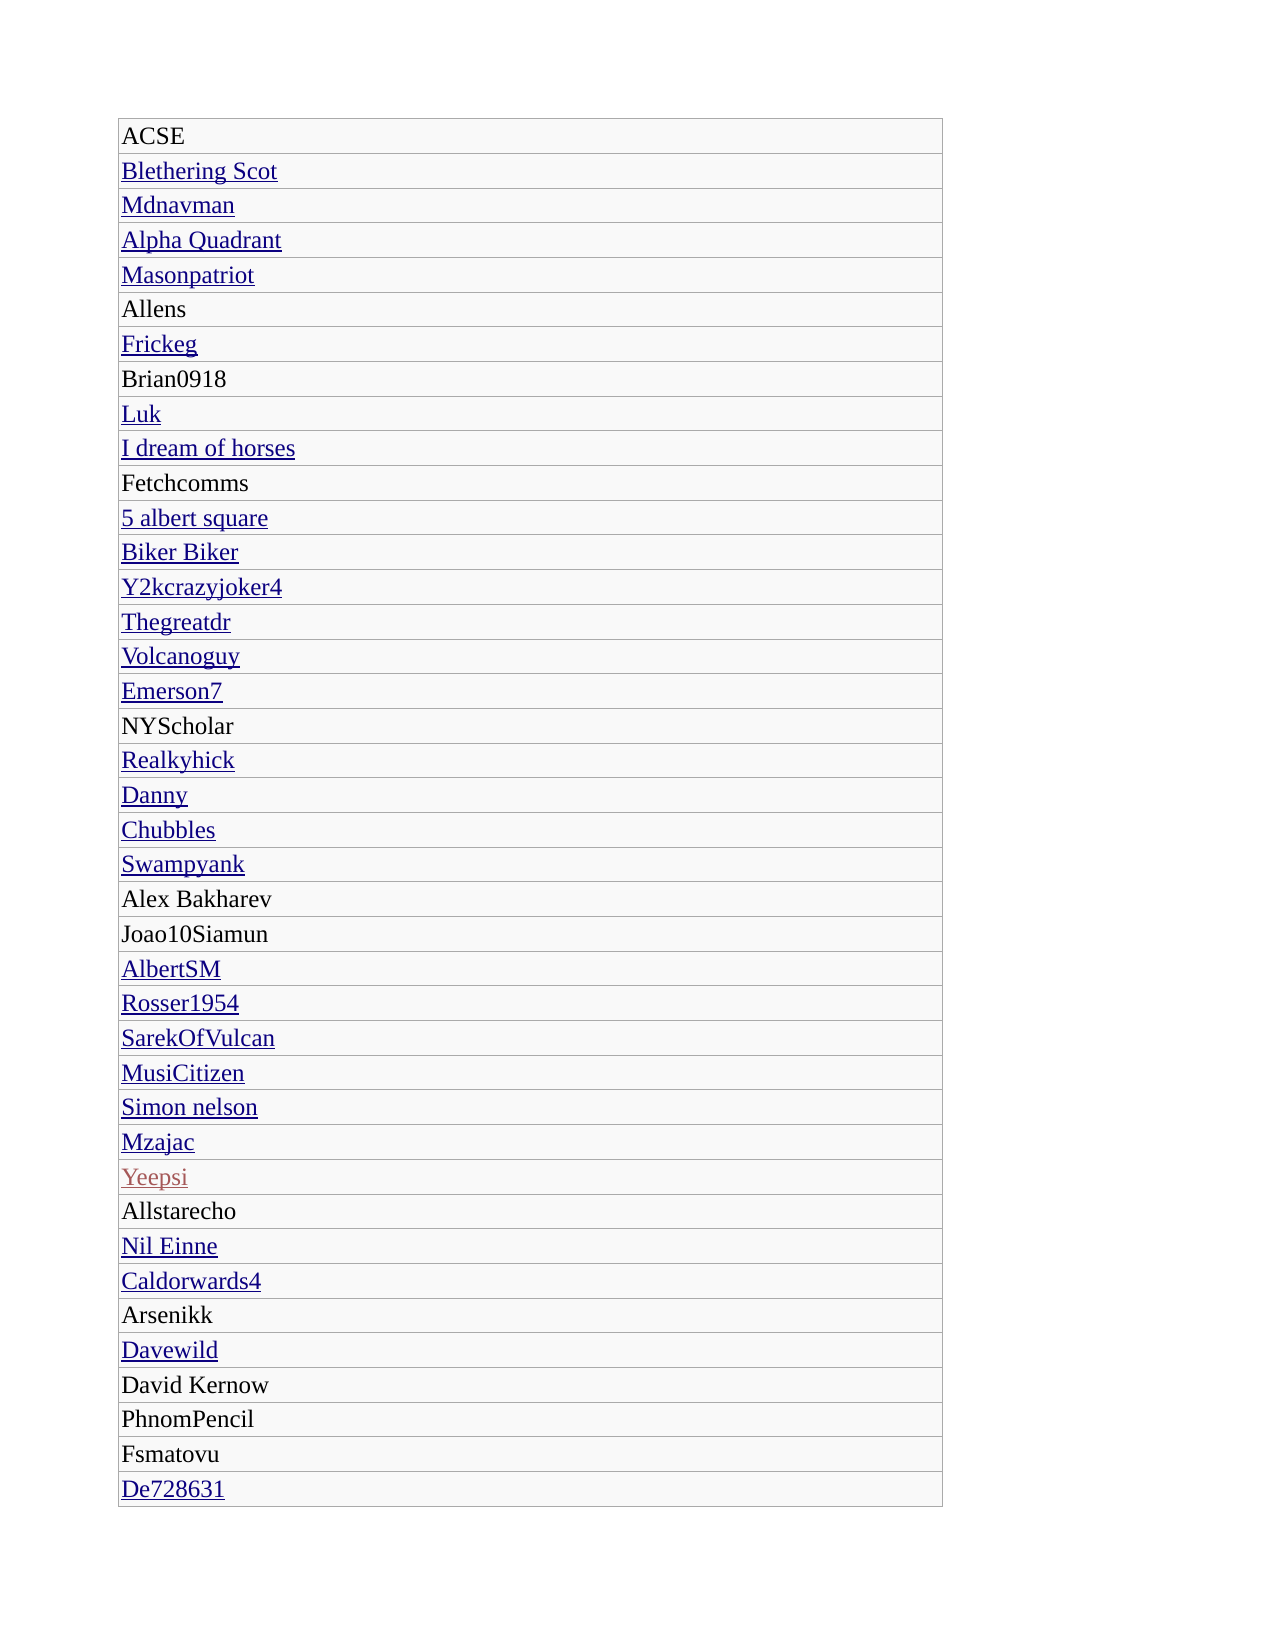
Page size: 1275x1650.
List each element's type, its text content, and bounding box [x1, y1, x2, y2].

table_cell Realkyhick [119, 744, 942, 777]
table_cell 5 albert square [119, 501, 942, 534]
table_cell Mzajac [119, 1125, 942, 1159]
table_cell ACSE [119, 119, 942, 153]
table_cell Fsmatovu [119, 1437, 942, 1471]
table_cell Masonpatriot [119, 258, 942, 292]
table_cell Blethering Scot [119, 154, 942, 187]
table_cell Luk [119, 397, 942, 430]
table_cell Rosser1954 [119, 986, 942, 1020]
table_cell Danny [119, 778, 942, 812]
table_cell Alex Bakharev [119, 882, 942, 916]
table_cell Chubbles [119, 813, 942, 847]
table_cell PhnomPencil [119, 1403, 942, 1436]
table_cell Fetchcomms [119, 466, 942, 500]
table_cell NYScholar [119, 709, 942, 742]
table_cell Swampyank [119, 848, 942, 881]
table_cell Nil Einne [119, 1229, 942, 1263]
table_cell Mdnavman [119, 189, 942, 222]
table_cell Davewild [119, 1333, 942, 1367]
table_cell Arsenikk [119, 1299, 942, 1332]
table_cell Alpha Quadrant [119, 223, 942, 257]
table_cell Emerson7 [119, 674, 942, 708]
table_cell Brian0918 [119, 362, 942, 396]
table_cell Biker Biker [119, 535, 942, 569]
table_cell Y2kcrazyjoker4 [119, 570, 942, 604]
table_cell Thegreatdr [119, 605, 942, 638]
table_cell De728631 [119, 1472, 942, 1506]
table_cell Simon nelson [119, 1090, 942, 1124]
table_cell Volcanoguy [119, 640, 942, 673]
table_cell David Kernow [119, 1368, 942, 1402]
table_cell Caldorwards4 [119, 1264, 942, 1297]
table_cell Frickeg [119, 327, 942, 361]
table_cell SarekOfVulcan [119, 1021, 942, 1055]
table_cell Allstarecho [119, 1195, 942, 1228]
table_cell I dream of horses [119, 431, 942, 465]
table_cell Joao10Siamun [119, 917, 942, 951]
table_cell AlbertSM [119, 952, 942, 985]
table_cell MusiCitizen [119, 1056, 942, 1089]
table_cell Allens [119, 293, 942, 326]
table_cell Yeepsi [119, 1160, 942, 1193]
